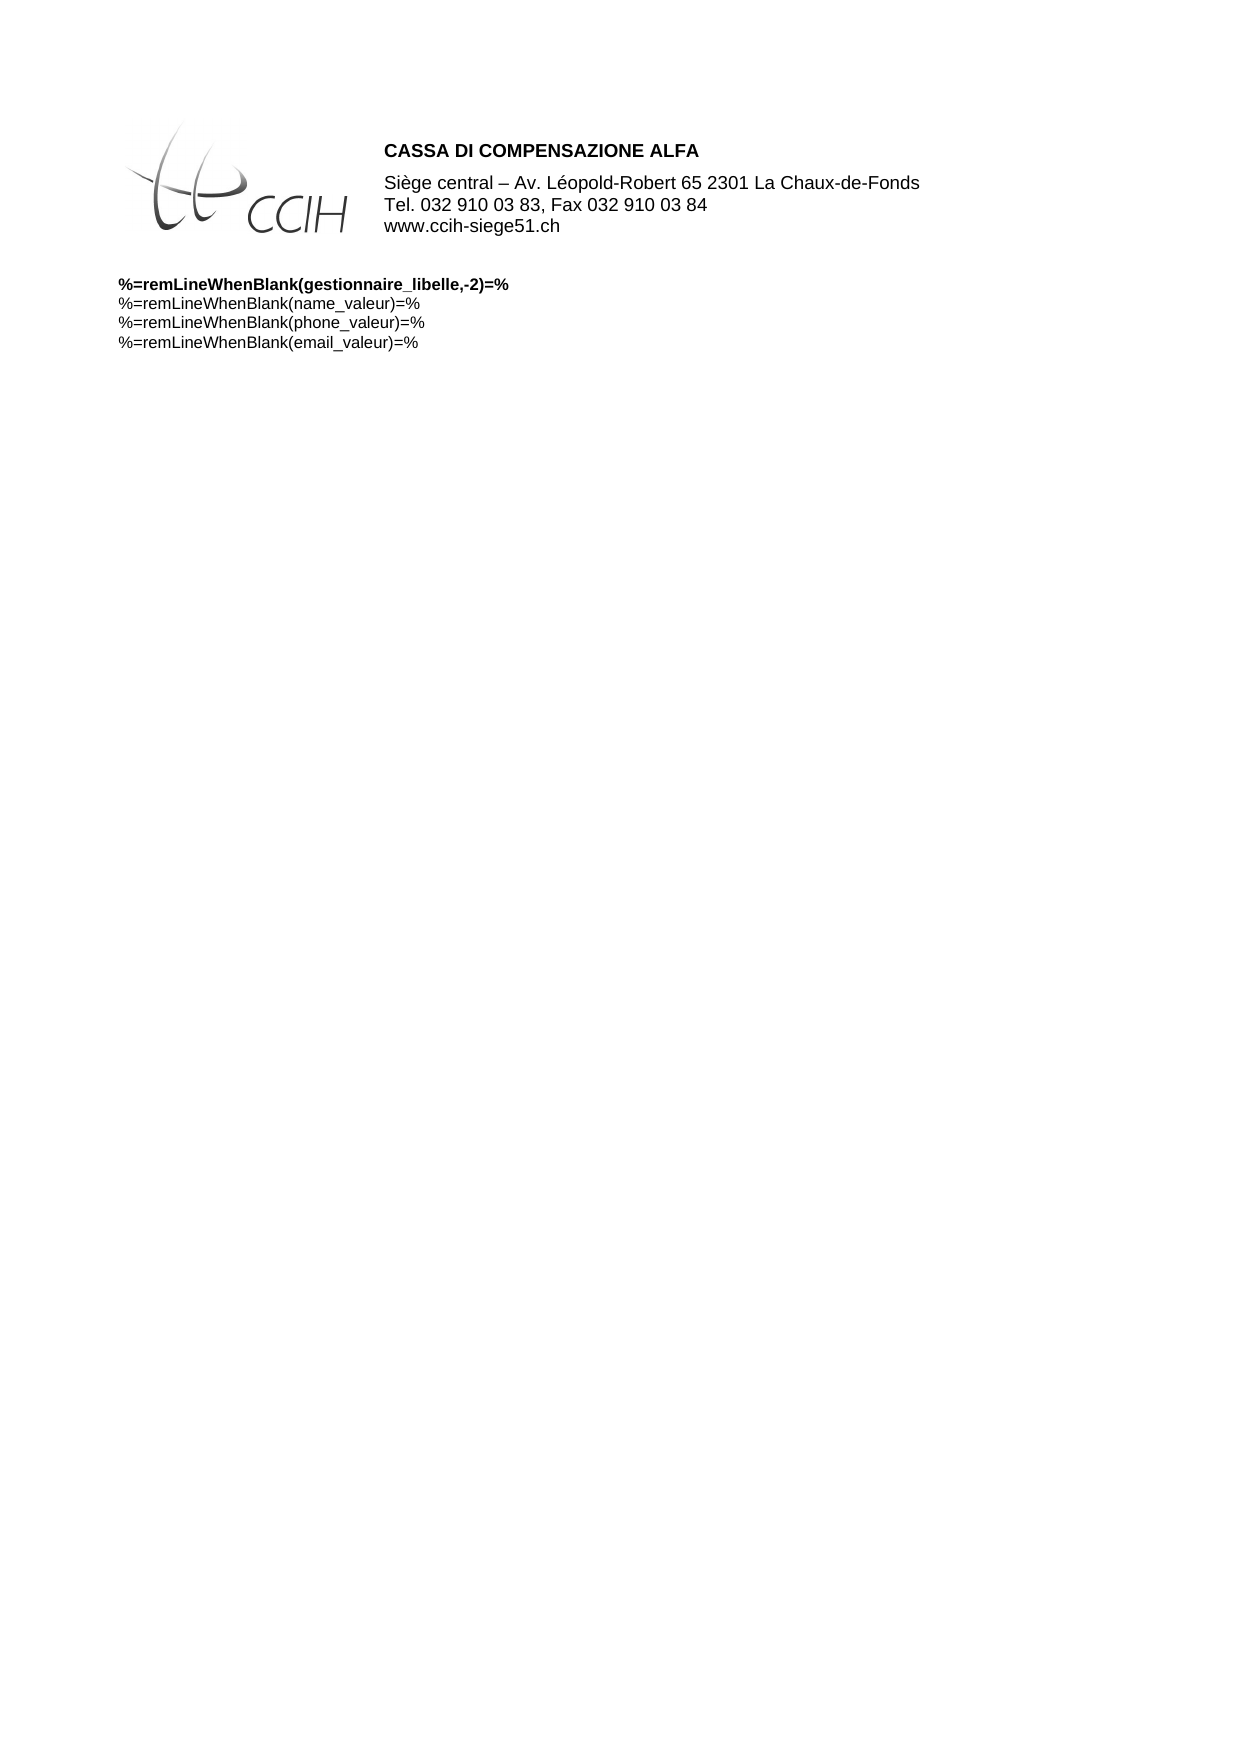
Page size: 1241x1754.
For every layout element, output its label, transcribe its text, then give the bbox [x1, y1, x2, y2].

text %=remLineWhenBlank(email_valeur)=% [118, 332, 1122, 352]
picture [124, 118, 350, 234]
text %=remLineWhenBlank(phone_valeur)=% [118, 313, 1122, 332]
text %=remLineWhenBlank(name_valeur)=% [118, 294, 1122, 313]
text Tel. 032 910 03 83, Fax 032 910 03 84 [248, 193, 1122, 215]
text CASSA DI COMPENSAZIONE ALFA [248, 140, 1122, 161]
text Siège central – Av. Léopold-Robert 65 2301 La Chaux-de-Fonds [248, 172, 1122, 193]
text www.ccih-siege51.ch [118, 215, 1122, 237]
text %=remLineWhenBlank(gestionnaire_libelle,-2)=% [118, 275, 1122, 294]
